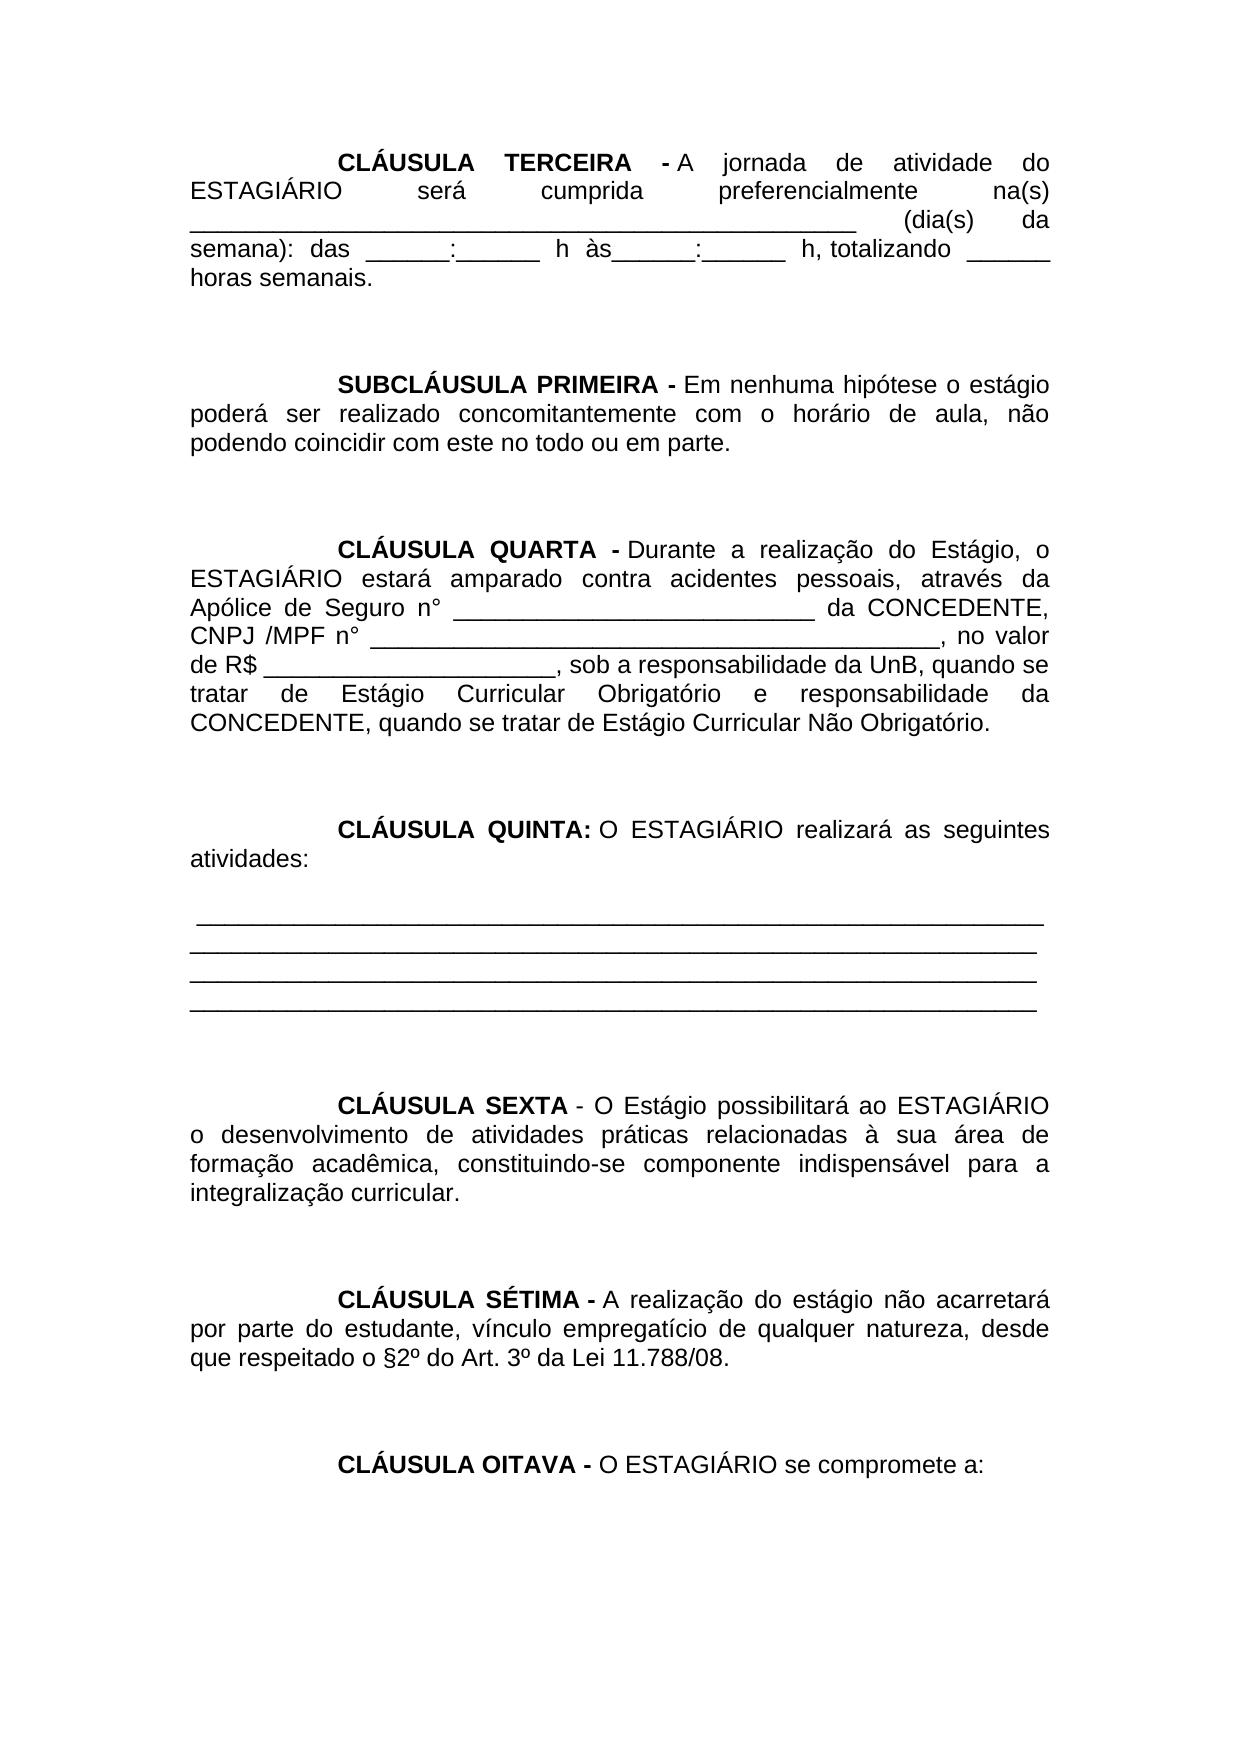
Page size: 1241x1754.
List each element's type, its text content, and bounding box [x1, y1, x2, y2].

text CLÁUSULA SEXTA - O Estágio possibilitará ao ESTAGIÁRIO o desenvolvimento de atividades práticas relacionadas à sua área de formação acadêmica, constituindo-se componente indispensável para a integralização curricular. [190, 1091, 1051, 1206]
text CLÁUSULA QUINTA: O ESTAGIÁRIO realizará as seguintes atividades: [190, 815, 1051, 873]
text CLÁUSULA SÉTIMA - A realização do estágio não acarretará por parte do estudante, vínculo empregatício de qualquer natureza, desde que respeitado o §2º do Art. 3º da Lei 11.788/08. [190, 1285, 1051, 1371]
text ____________________________________________________________________________________________________________________________________________________________________________________________________________________________________________________ [190, 898, 1051, 1013]
text CLÁUSULA TERCEIRA - A jornada de atividade do ESTAGIÁRIO será cumprida preferencialmente na(s) ________________________________________________ (dia(s) da semana): das ______:______ h às______:______ h, totalizando ______ horas semanais. [190, 148, 1051, 291]
text CLÁUSULA QUARTA - Durante a realização do Estágio, o ESTAGIÁRIO estará amparado contra acidentes pessoais, através da Apólice de Seguro n° __________________________ da CONCEDENTE, CNPJ /MPF n° ­­­­­­­­­­­­­­­­­­­­­­­_________________________________________, no valor de R$ _____________________, sob a responsabilidade da UnB, quando se tratar de Estágio Curricular Obrigatório e responsabilidade da CONCEDENTE, quando se tratar de Estágio Curricular Não Obrigatório. [190, 535, 1051, 736]
text SUBCLÁUSULA PRIMEIRA - Em nenhuma hipótese o estágio poderá ser realizado concomitantemente com o horário de aula, não podendo coincidir com este no todo ou em parte. [190, 370, 1051, 456]
text CLÁUSULA OITAVA - O ESTAGIÁRIO se compromete a: [190, 1450, 1051, 1479]
